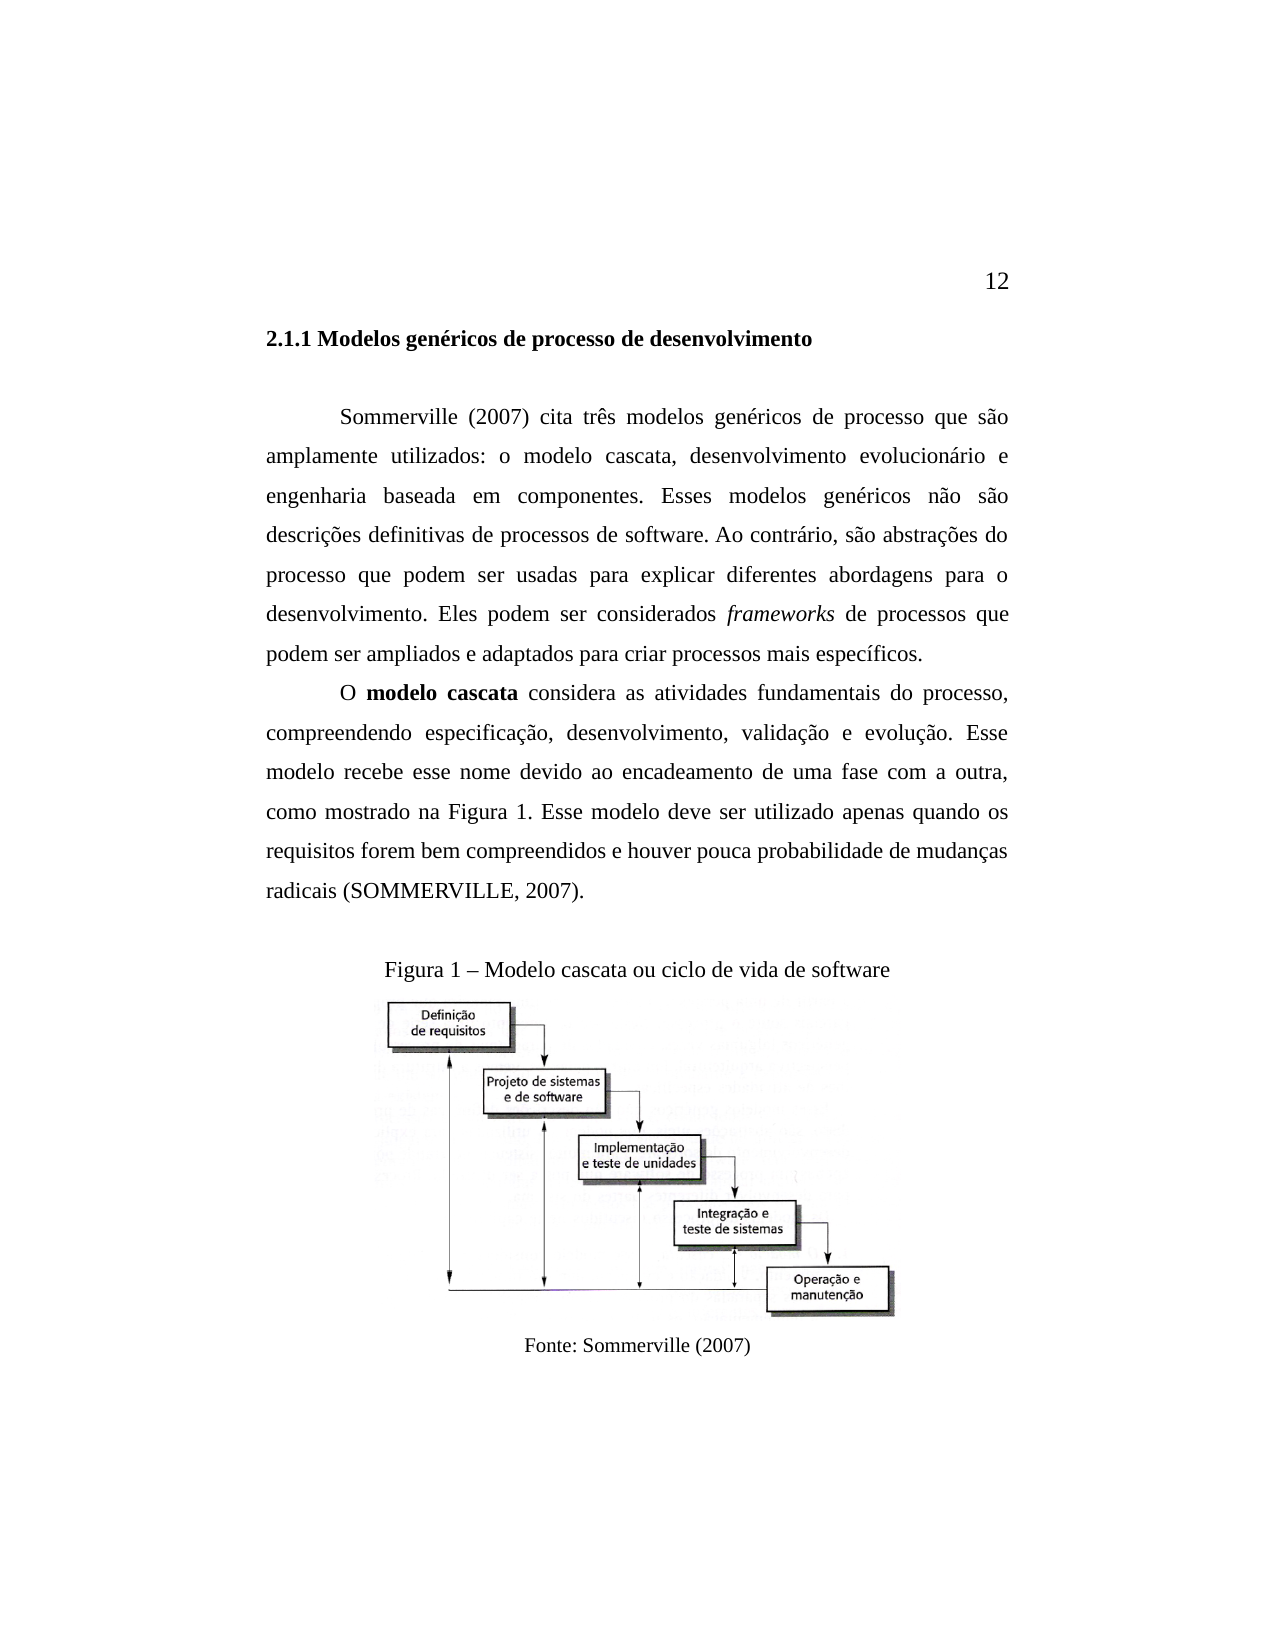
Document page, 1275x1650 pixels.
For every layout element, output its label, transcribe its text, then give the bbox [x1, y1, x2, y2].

text Fonte: Sommerville (2007) [266, 995, 1009, 1357]
text Sommerville (2007) cita três modelos genéricos de processo que são amplamente utilizados: o modelo cascata, desenvolvimento evolucionário e engenharia baseada em componentes. Esses modelos genéricos não são descrições definitivas de processos de software. Ao contrário, são abstrações do processo que podem ser usadas para explicar diferentes abordagens para o desenvolvimento. Eles podem ser considerados frameworks de processos que podem ser ampliados e adaptados para criar processos mais específicos. [266, 403, 1009, 666]
text O modelo cascata considera as atividades fundamentais do processo, compreendendo especificação, desenvolvimento, validação e evolução. Esse modelo recebe esse nome devido ao encadeamento de uma fase com a outra, como mostrado na Figura 1. Esse modelo deve ser utilizado apenas quando os requisitos forem bem compreendidos e houver pouca probabilidade de mudanças radicais (SOMMERVILLE, 2007). [266, 679, 1009, 903]
picture [374, 995, 901, 1321]
subtitle 2.1.1 Modelos genéricos de processo de desenvolvimento [266, 325, 1009, 351]
text Figura 1 – Modelo cascata ou ciclo de vida de software [266, 956, 1009, 982]
